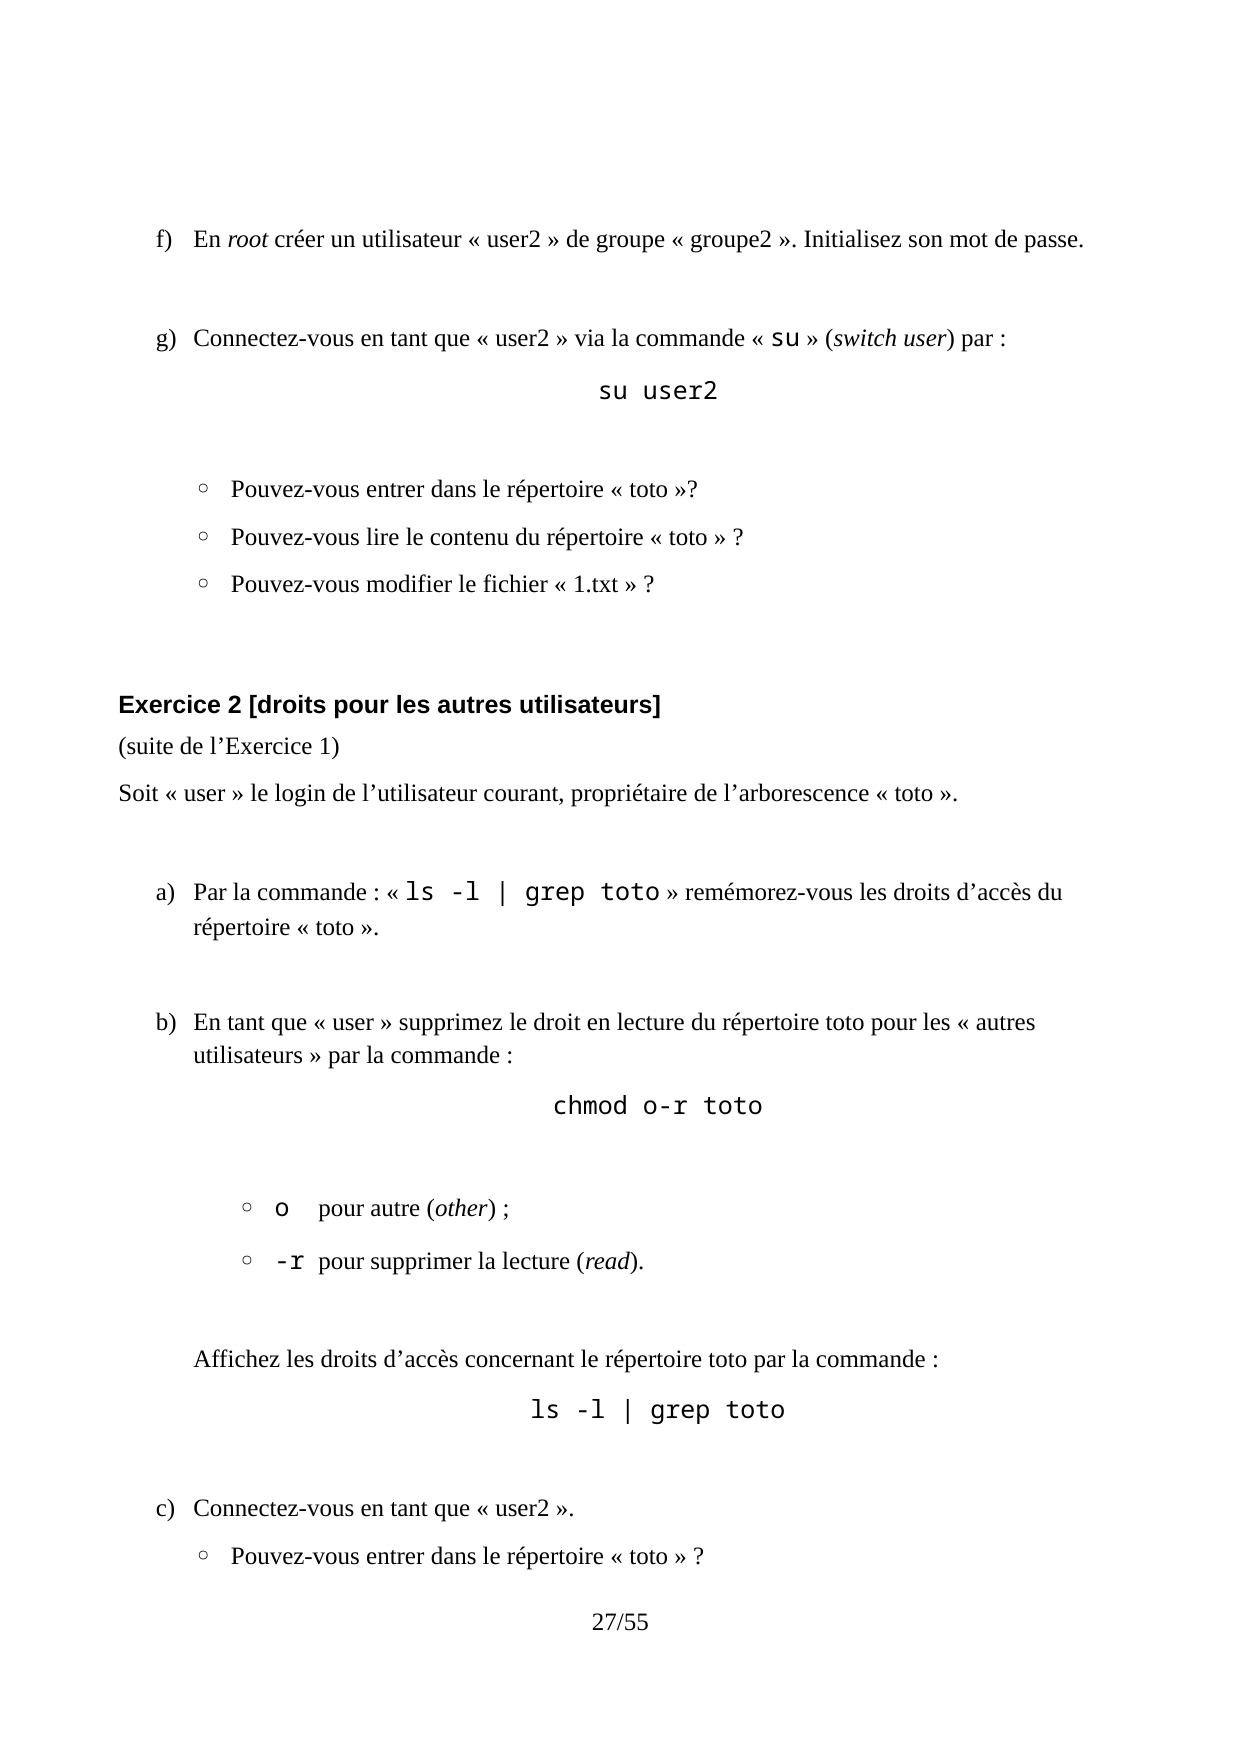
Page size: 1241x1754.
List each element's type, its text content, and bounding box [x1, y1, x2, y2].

list Connectez-vous en tant que « user2 » via la commande « su » (switch user) par : [156, 319, 1122, 353]
text (suite de l’Exercice 1) [118, 731, 1122, 760]
list Pouvez-vous lire le contenu du répertoire « toto » ? [193, 522, 1122, 551]
text Exercice 2 [droits pour les autres utilisateurs] [118, 690, 1122, 718]
list Connectez-vous en tant que « user2 ». [156, 1493, 1122, 1522]
list Pouvez-vous modifier le fichier « 1.txt » ? [193, 569, 1122, 598]
list En tant que « user » supprimez le droit en lecture du répertoire toto pour les « autres utilisateurs » par la commande : [156, 1007, 1122, 1069]
list o pour autre (other) ; [237, 1189, 1122, 1223]
list Par la commande : « ls -l | grep toto » remémorez-vous les droits d’accès du répertoire « toto ». [156, 874, 1122, 941]
text Soit « user » le login de l’utilisateur courant, propriétaire de l’arborescence « toto ». [118, 778, 1122, 807]
list Affichez les droits d’accès concernant le répertoire toto par la commande : [156, 1344, 1122, 1373]
list En root créer un utilisateur « user2 » de groupe « groupe2 ». Initialisez son mot de passe. [156, 224, 1122, 253]
list Pouvez-vous entrer dans le répertoire « toto »? [193, 474, 1122, 503]
list chmod o-r toto [156, 1088, 1122, 1122]
list -r pour supprimer la lecture (read). [237, 1243, 1122, 1277]
list ls -l | grep toto [156, 1392, 1122, 1426]
list Pouvez-vous entrer dans le répertoire « toto » ? [193, 1541, 1122, 1570]
list su user2 [156, 373, 1122, 407]
